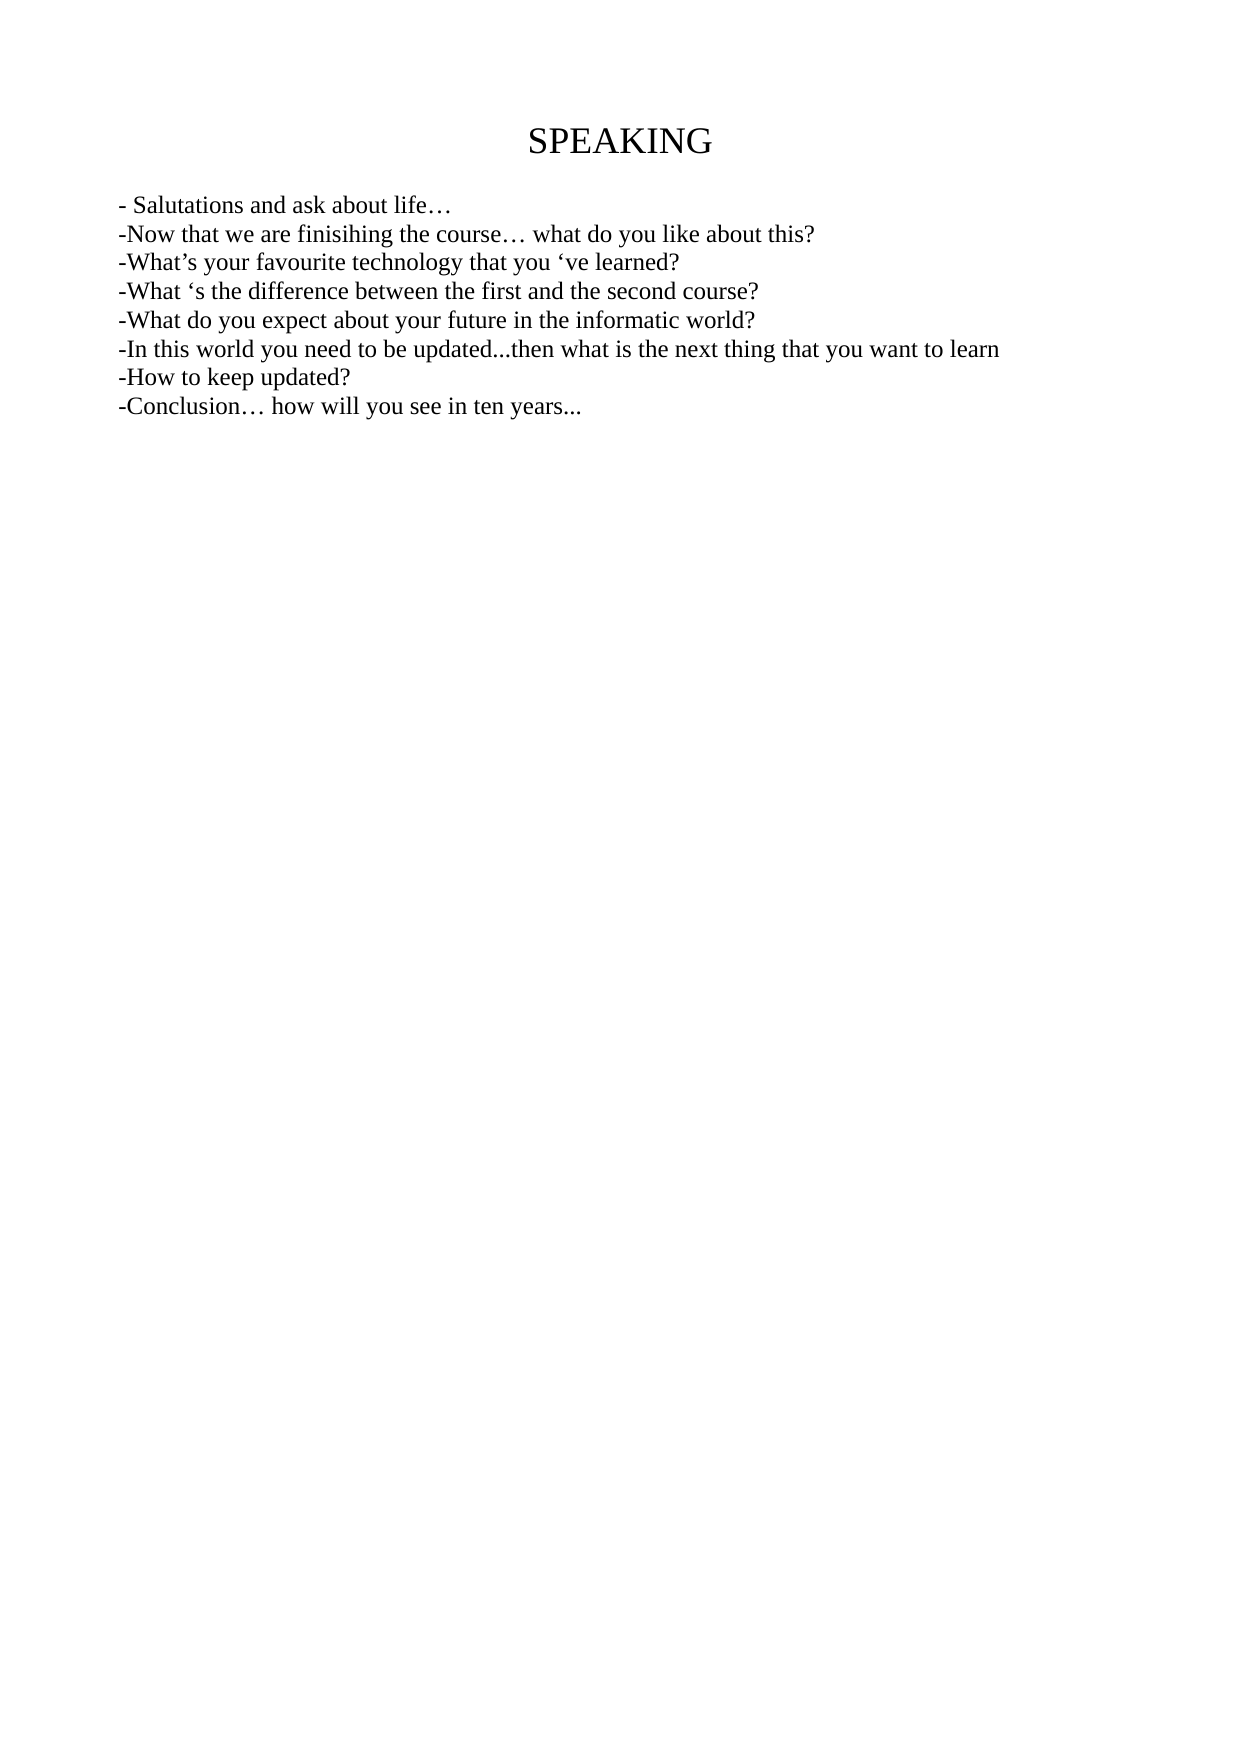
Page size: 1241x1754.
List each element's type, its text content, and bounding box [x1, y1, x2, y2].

text SPEAKING [118, 118, 1122, 161]
text -What ‘s the difference between the first and the second course? [118, 276, 1122, 305]
text -In this world you need to be updated...then what is the next thing that you want to learn [118, 334, 1122, 362]
text -What do you expect about your future in the informatic world? [118, 305, 1122, 334]
text -What’s your favourite technology that you ‘ve learned? [118, 247, 1122, 276]
text - Salutations and ask about life… [118, 190, 1122, 219]
text -How to keep updated? [118, 362, 1122, 391]
text -Conclusion… how will you see in ten years... [118, 391, 1122, 420]
text -Now that we are finisihing the course… what do you like about this? [118, 219, 1122, 247]
